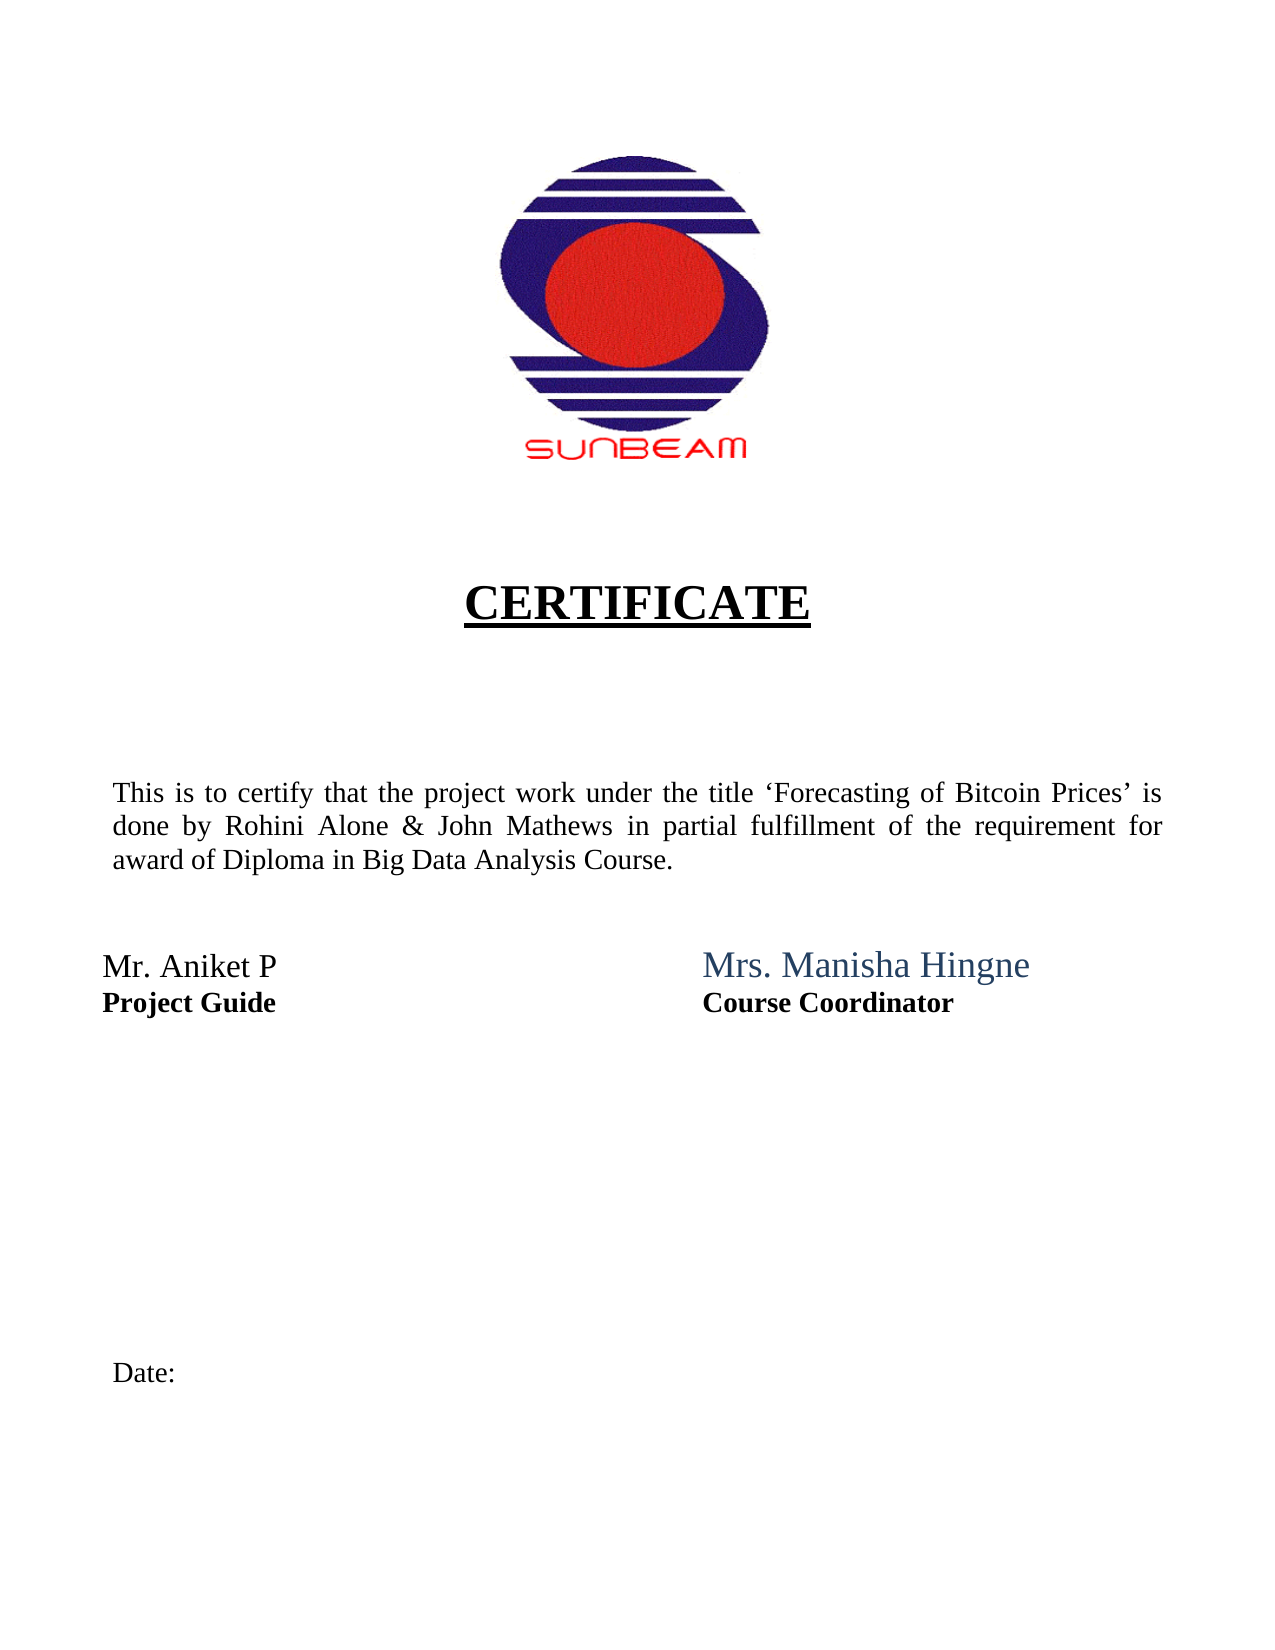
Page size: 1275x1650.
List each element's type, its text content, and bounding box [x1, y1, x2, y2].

text CERTIFICATE [113, 573, 1162, 630]
text Mr. Aniket P Mrs. Manisha Hingne [102, 942, 1175, 986]
text This is to certify that the project work under the title ‘Forecasting of Bitcoin Prices’ is done by Rohini Alone & John Mathews in partial fulfillment of the requirement for award of Diploma in Big Data Analysis Course. [112, 775, 1163, 875]
text Project Guide Course Coordinator [102, 986, 1175, 1019]
picture [495, 156, 772, 460]
text Date: [112, 1355, 1175, 1388]
